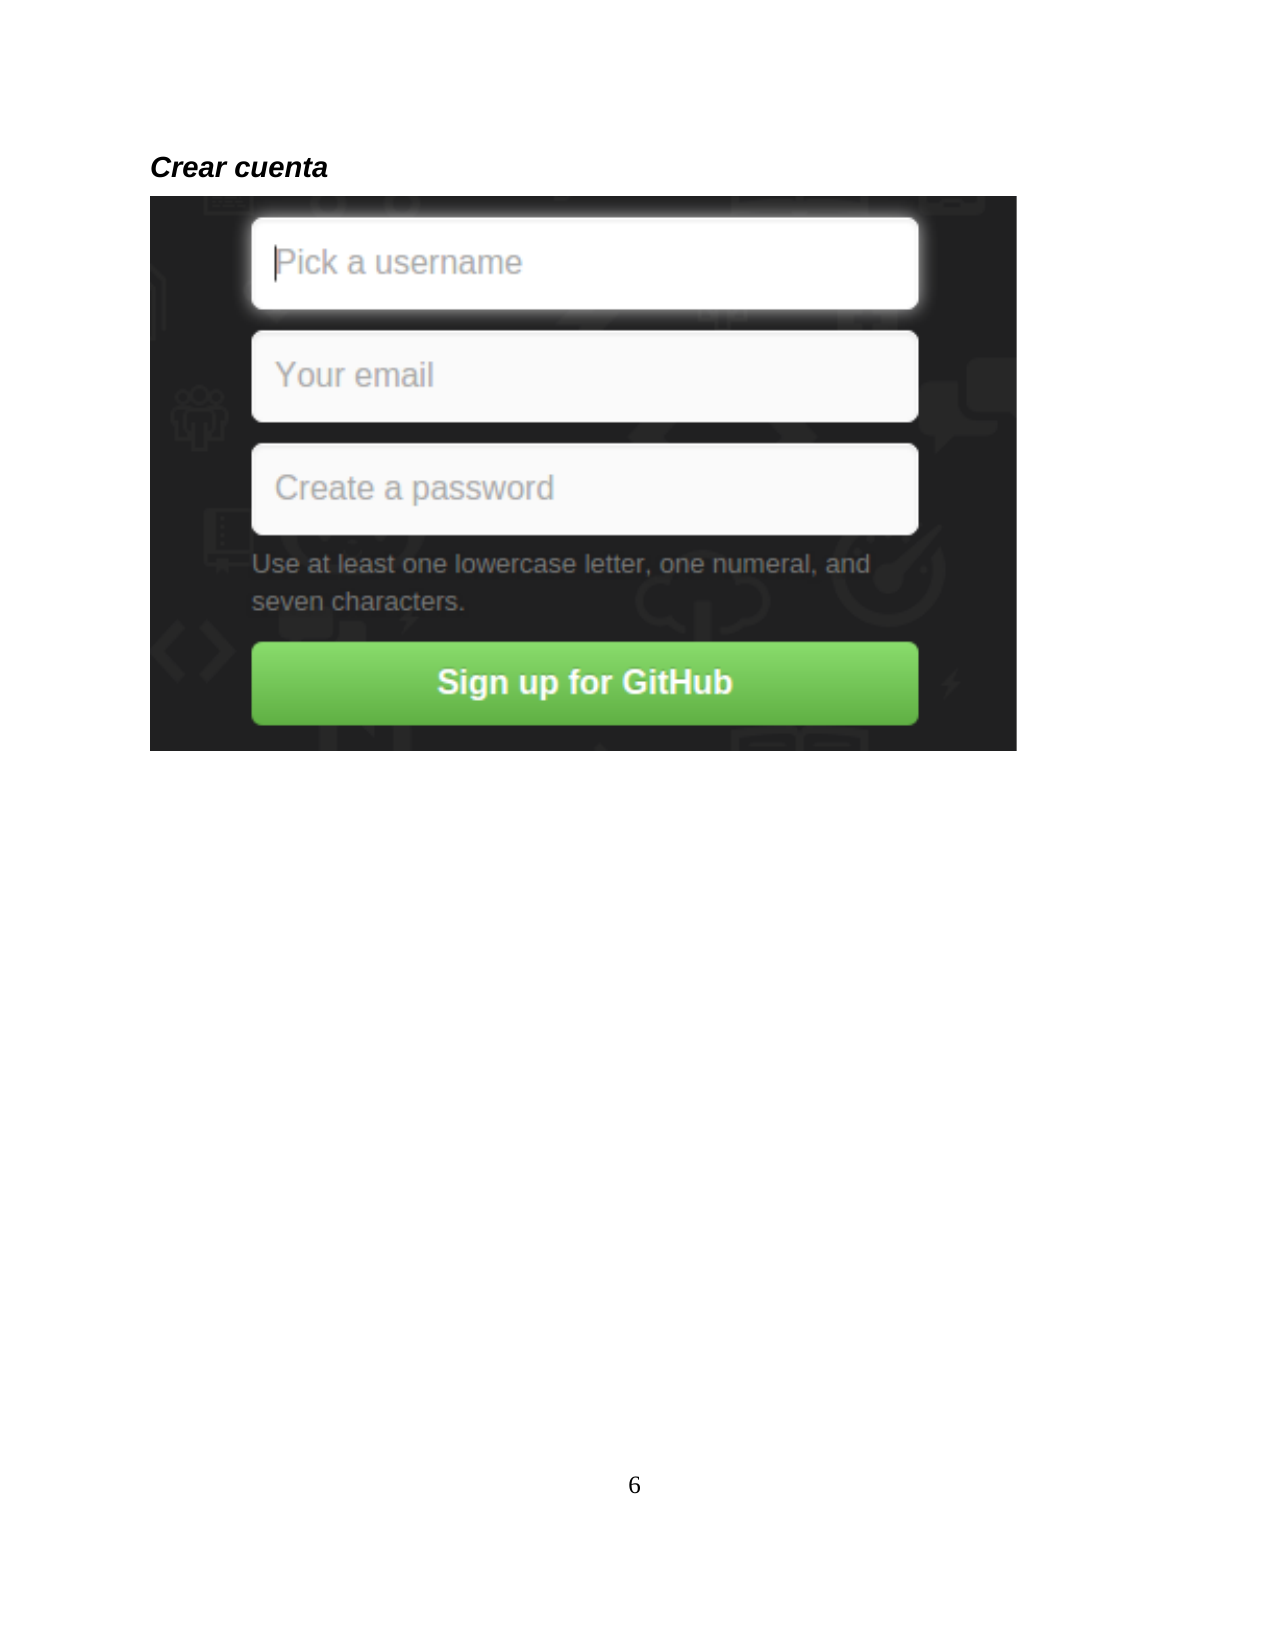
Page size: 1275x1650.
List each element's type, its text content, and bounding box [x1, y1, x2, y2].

picture [150, 196, 1017, 751]
subtitle Crear cuenta [150, 150, 1125, 183]
